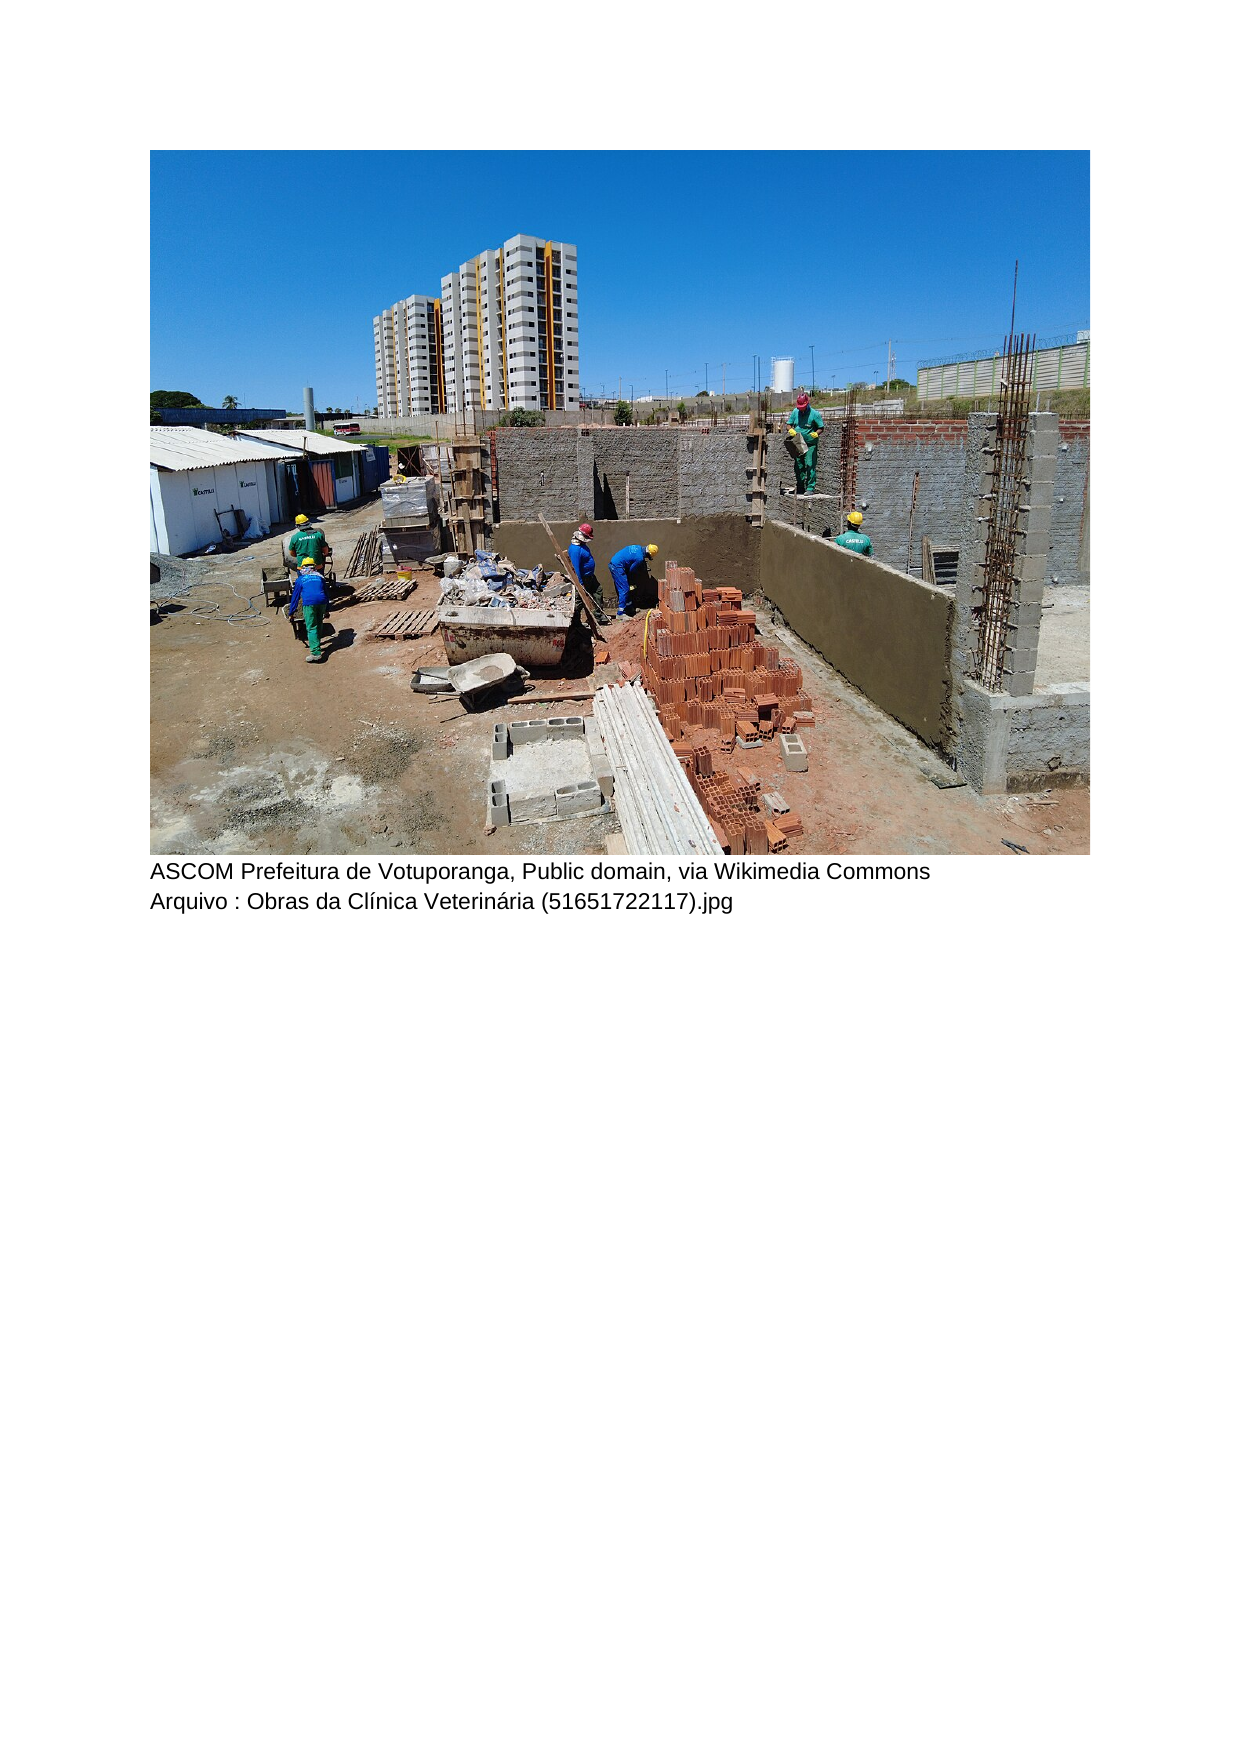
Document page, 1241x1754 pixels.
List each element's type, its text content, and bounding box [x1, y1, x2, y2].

text Arquivo : Obras da Clínica Veterinária (51651722117).jpg [150, 888, 1090, 914]
text ASCOM Prefeitura de Votuporanga, Public domain, via Wikimedia Commons [150, 858, 1090, 884]
picture [150, 150, 1091, 855]
